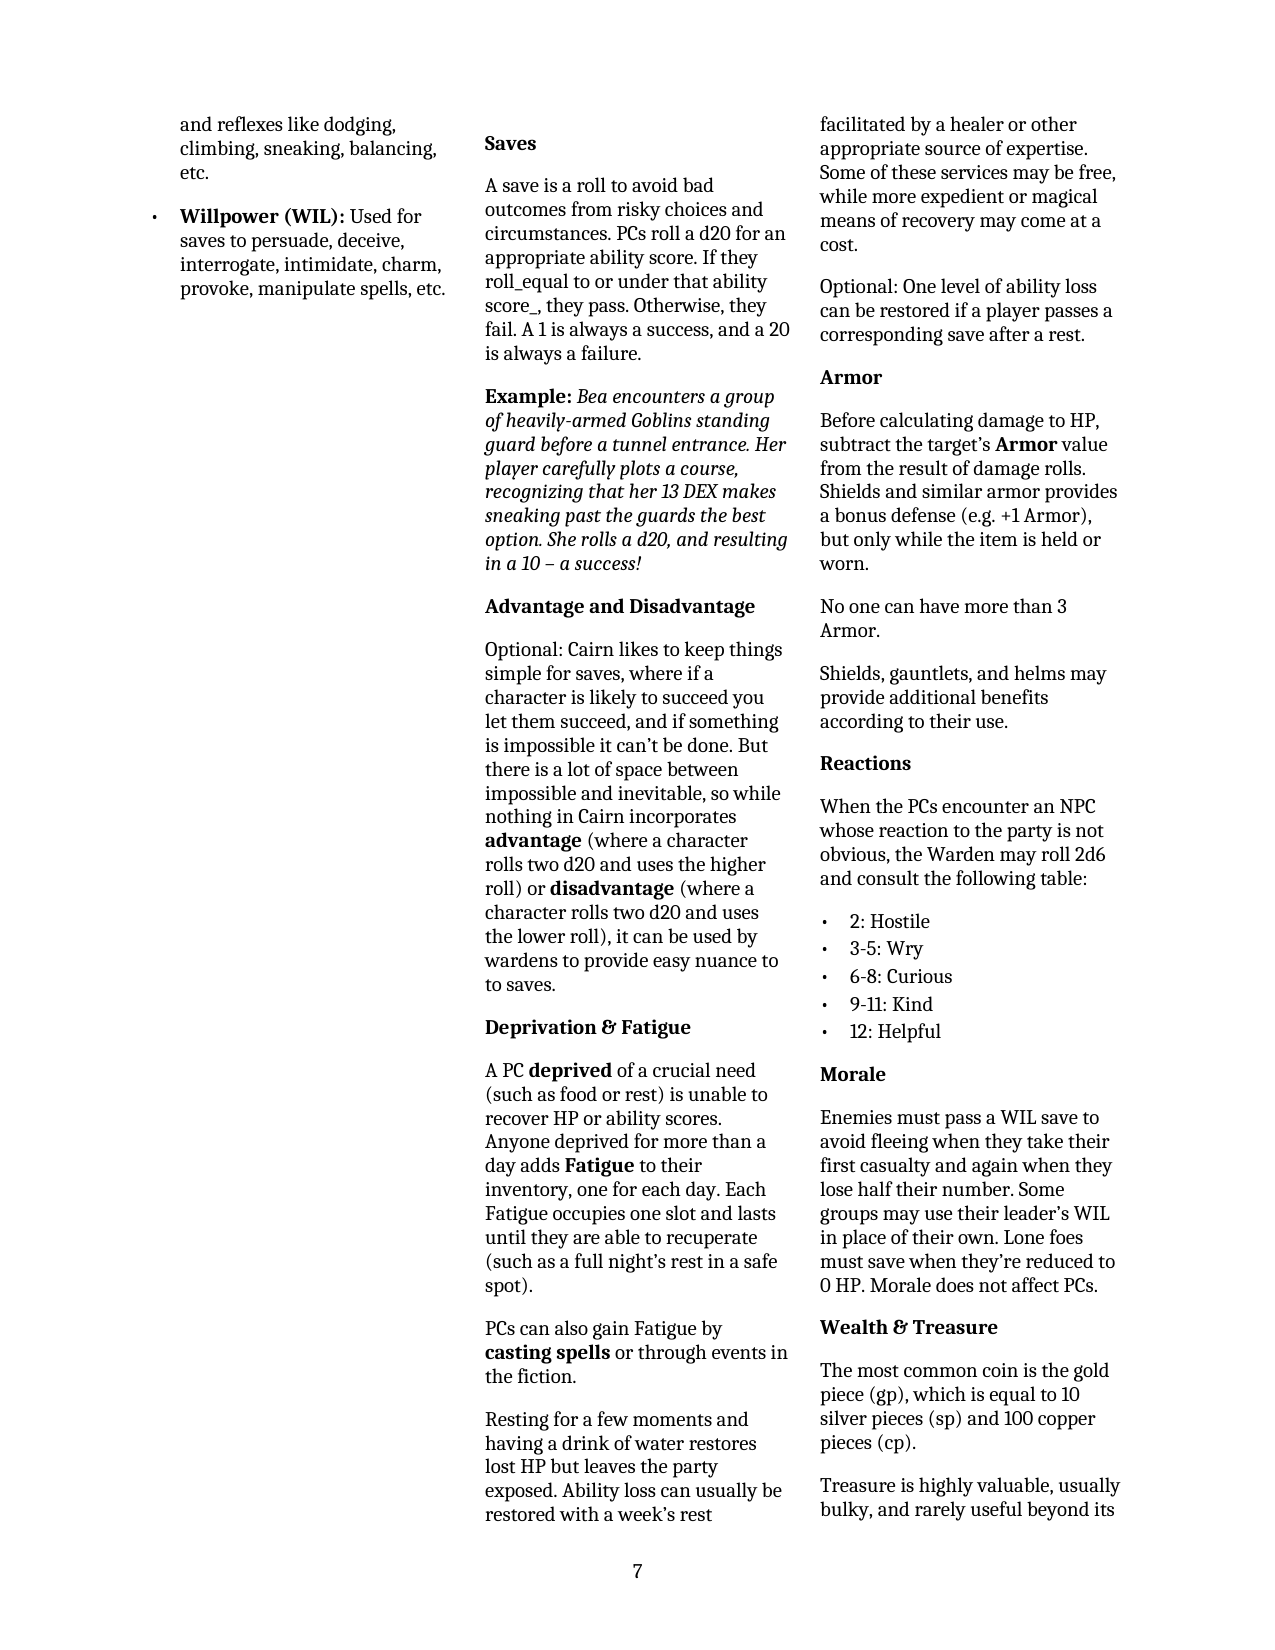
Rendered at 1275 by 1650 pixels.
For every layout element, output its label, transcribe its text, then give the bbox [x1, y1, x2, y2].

list 2: Hostile [820, 909, 1125, 933]
text The most common coin is the gold piece (gp), which is equal to 10 silver pieces (sp) and 100 copper pieces (cp). [820, 1359, 1125, 1454]
text Morale [820, 1063, 1125, 1087]
text Shields, gauntlets, and helms may provide additional benefits according to their use. [820, 661, 1125, 733]
text Optional: Cairn likes to keep things simple for saves, where if a character is likely to succeed you let them succeed, and if something is impossible it can’t be done. But there is a lot of space between impossible and inevitable, so while nothing in Cairn incorporates advantage (where a character rolls two d20 and uses the higher roll) or disadvantage (where a character rolls two d20 and uses the lower roll), it can be used by wardens to provide easy nuance to to saves. [485, 637, 790, 997]
list 9-11: Kind [820, 992, 1125, 1016]
text A PC deprived of a crucial need (such as food or rest) is unable to recover HP or ability scores. Anyone deprived for more than a day adds Fatigue to their inventory, one for each day. Each Fatigue occupies one slot and lasts until they are able to recuperate (such as a full night’s rest in a safe spot). [485, 1058, 790, 1298]
text Armor [820, 366, 1125, 389]
text Deprivation & Fatigue [485, 1016, 790, 1039]
text Before calculating damage to HP, subtract the target’s Armor value from the result of damage rolls. Shields and similar armor provides a bonus defense (e.g. +1 Armor), but only while the item is held or worn. [820, 408, 1125, 576]
text Treasure is highly valuable, usually bulky, and rarely useful beyond its [820, 1473, 1125, 1521]
list 6-8: Curious [820, 965, 1125, 989]
text Advantage and Disadvantage [485, 595, 790, 619]
list 3-5: Wry [820, 937, 1125, 961]
text When the PCs encounter an NPC whose reaction to the party is not obvious, the Warden may roll 2d6 and consult the following table: [820, 795, 1125, 891]
text Optional: One level of ability loss can be restored if a player passes a corresponding save after a rest. [820, 275, 1125, 347]
text Example: Bea encounters a group of heavily-armed Goblins standing guard before a tunnel entrance. Her player carefully plots a course, recognizing that her 13 DEX makes sneaking past the guards the best option. She rolls a d20, and resulting in a 10 – a success! [485, 384, 790, 576]
text A save is a roll to avoid bad outcomes from risky choices and circumstances. PCs roll a d20 for an appropriate ability score. If they roll_equal to or under that ability score_, they pass. Otherwise, they fail. A 1 is always a success, and a 20 is always a failure. [485, 174, 790, 366]
text facilitated by a healer or other appropriate source of expertise. Some of these services may be free, while more expedient or magical means of recovery may come at a cost. [820, 112, 1125, 256]
list and reflexes like dodging, climbing, sneaking, balancing, etc. [150, 112, 455, 184]
text Enemies must pass a WIL save to avoid fleeing when they take their first casualty and again when they lose half their number. Some groups may use their leader’s WIL in place of their own. Lone foes must save when they’re reduced to 0 HP. Morale does not affect PCs. [820, 1106, 1125, 1297]
list Willpower (WIL): Used for saves to persuade, deceive, interrogate, intimidate, charm, provoke, manipulate spells, etc. [150, 205, 455, 301]
text Saves [485, 131, 790, 155]
text PCs can also gain Fatigue by casting spells or through events in the fiction. [485, 1317, 790, 1388]
text Resting for a few moments and having a drink of water restores lost HP but leaves the party exposed. Ability loss can usually be restored with a week’s rest [485, 1407, 790, 1527]
text No one can have more than 3 Armor. [820, 595, 1125, 643]
text Wealth & Treasure [820, 1316, 1125, 1340]
text Reactions [820, 752, 1125, 776]
list 12: Helpful [820, 1020, 1125, 1044]
